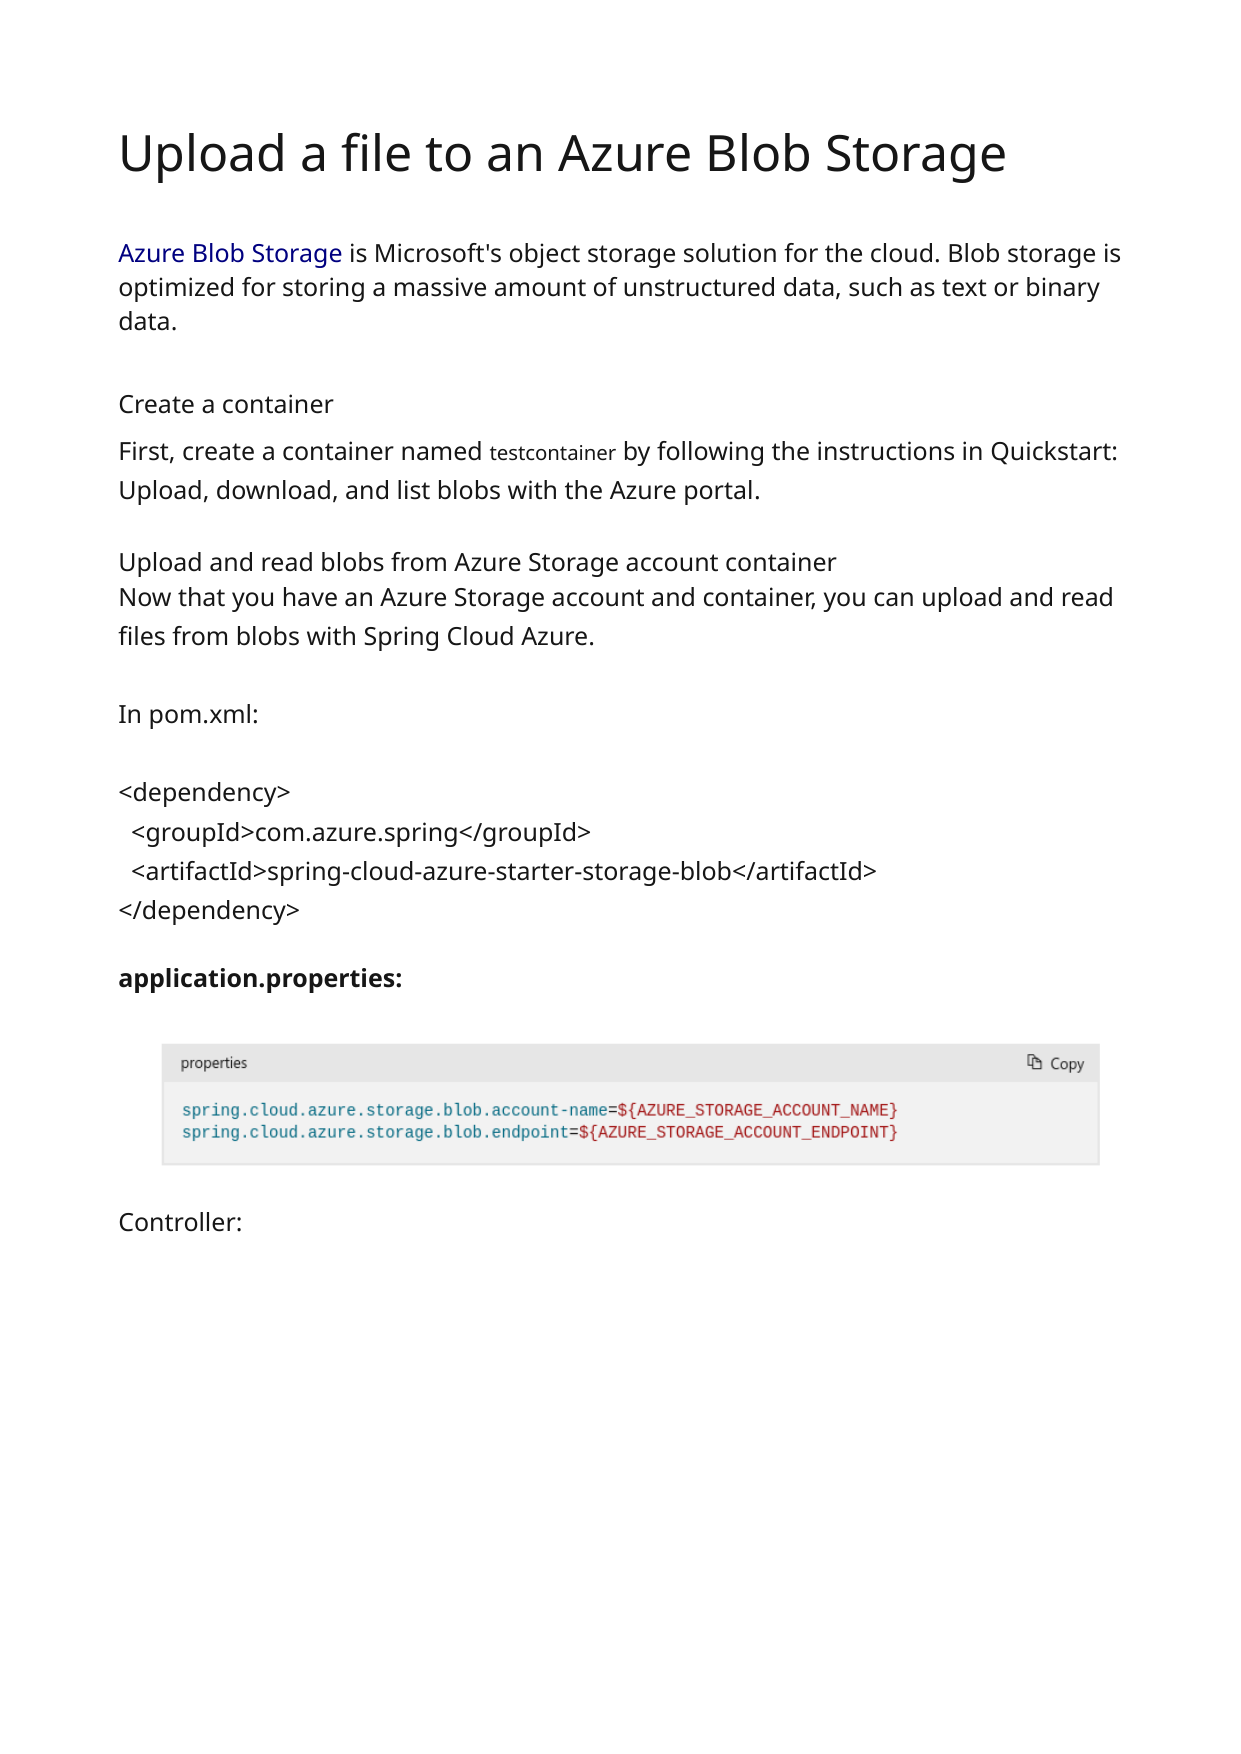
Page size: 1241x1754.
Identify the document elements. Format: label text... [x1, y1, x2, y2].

subtitle Create a container [118, 387, 1122, 421]
picture [118, 1023, 1123, 1177]
text In pom.xml: [118, 697, 1122, 731]
text <groupId>com.azure.spring</groupId> [118, 814, 1122, 848]
text application.properties: [118, 960, 1122, 994]
text <dependency> [118, 775, 1122, 809]
text </dependency> [118, 892, 1122, 927]
subtitle Upload and read blobs from Azure Storage account container [118, 545, 1122, 579]
text Now that you have an Azure Storage account and container, you can upload and read files from blobs with Spring Cloud Azure. [118, 579, 1122, 652]
subtitle Upload a file to an Azure Blob Storage [118, 118, 1122, 186]
text Controller: [118, 1205, 1122, 1239]
text <artifactId>spring-cloud-azure-starter-storage-blob</artifactId> [118, 853, 1122, 887]
text Azure Blob Storage is Microsoft's object storage solution for the cloud. Blob storage is optimized for storing a massive amount of unstructured data, such as text or binary data. [118, 235, 1122, 338]
text First, create a container named testcontainer by following the instructions in Quickstart: Upload, download, and list blobs with the Azure portal. [118, 434, 1122, 507]
